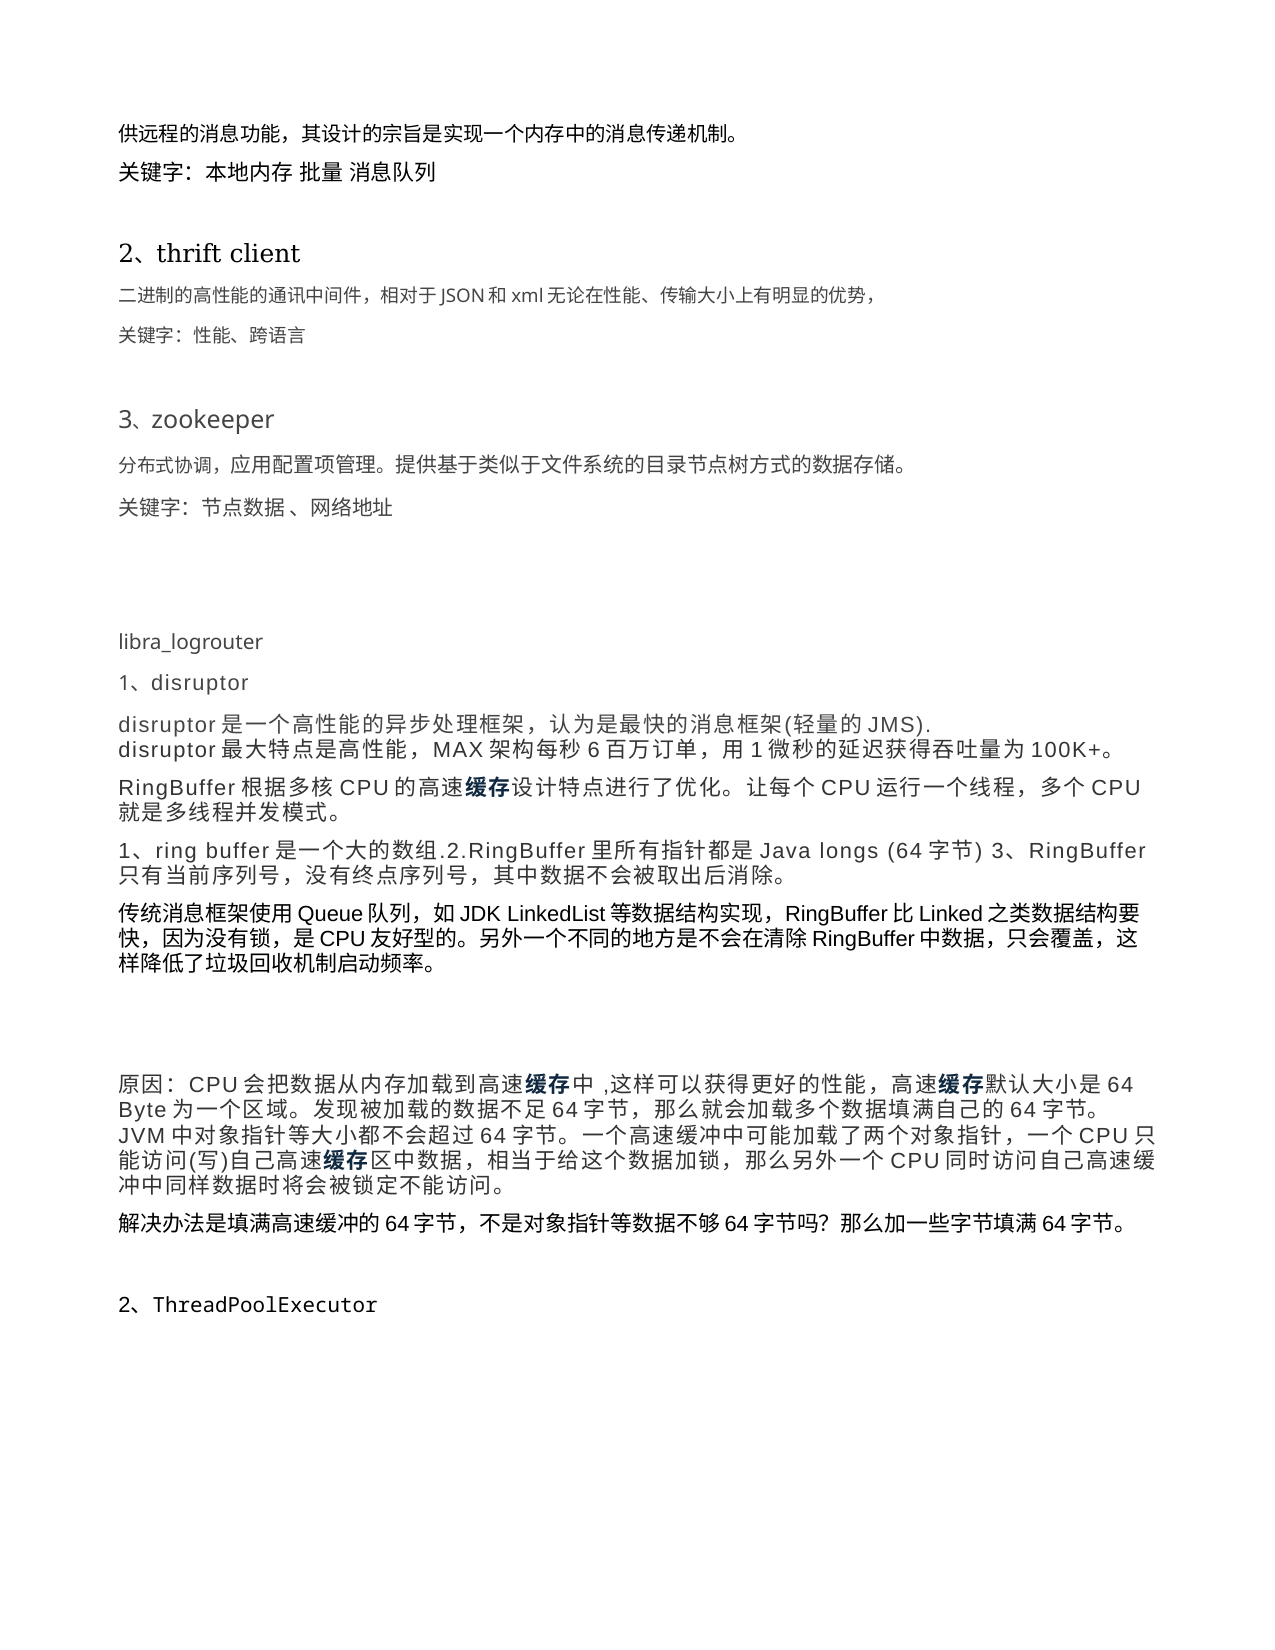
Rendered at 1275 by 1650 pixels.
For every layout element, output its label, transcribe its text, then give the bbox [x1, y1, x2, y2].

text 原因：CPU会把数据从内存加载到高速缓存中 ,这样可以获得更好的性能，高速缓存默认大小是64 Byte为一个区域。发现被加载的数据不足64字节，那么就会加载多个数据填满自己的64字节。JVM中对象指针等大小都不会超过64字节。一个高速缓冲中可能加载了两个对象指针，一个CPU只能访问(写)自己高速缓存区中数据，相当于给这个数据加锁，那么另外一个CPU同时访问自己高速缓冲中同样数据时将会被锁定不能访问。 [118, 1072, 1157, 1198]
text 关键字：性能、跨语言 [118, 321, 1157, 348]
text 关键字：本地内存 批量 消息队列 [118, 160, 1157, 185]
text 解决办法是填满高速缓冲的64字节，不是对象指针等数据不够64字节吗？那么加一些字节填满64字节。 [118, 1211, 1157, 1236]
text 传统消息框架使用Queue队列，如JDK LinkedList等数据结构实现，RingBuffer比Linked之类数据结构要快，因为没有锁，是CPU友好型的。另外一个不同的地方是不会在清除RingBuffer中数据，只会覆盖，这样降低了垃圾回收机制启动频率。 [118, 901, 1157, 976]
text 1、disruptor [118, 656, 1157, 697]
text libra_logrouter [118, 615, 1157, 656]
text disruptor是一个高性能的异步处理框架，认为是最快的消息框架(轻量的JMS). [118, 697, 1157, 737]
text 1、ring buffer是一个大的数组.2.RingBuffer里所有指针都是Java longs (64字节) 3、RingBuffer只有当前序列号，没有终点序列号，其中数据不会被取出后消除。 [118, 838, 1157, 888]
text 关键字：节点数据 、网络地址 [118, 491, 1157, 522]
text 二进制的高性能的通讯中间件，相对于JSON和xml无论在性能、传输大小上有明显的优势， [118, 281, 1157, 308]
text 供远程的消息功能，其设计的宗旨是实现一个内存中的消息传递机制。 [118, 118, 1157, 147]
text 3、zookeeper [118, 402, 1157, 436]
text RingBuffer根据多核CPU的高速缓存设计特点进行了优化。让每个CPU运行一个线程，多个CPU就是多线程并发模式。 [118, 775, 1157, 825]
text disruptor最大特点是高性能，MAX架构每秒6百万订单，用1微秒的延迟获得吞吐量为100K+。 [118, 737, 1157, 762]
text 分布式协调，应用配置项管理。提供基于类似于文件系统的目录节点树方式的数据存储。 [118, 449, 1157, 479]
text 2、ThreadPoolExecutor [118, 1290, 1157, 1318]
text 2、thrift client [118, 239, 1157, 268]
